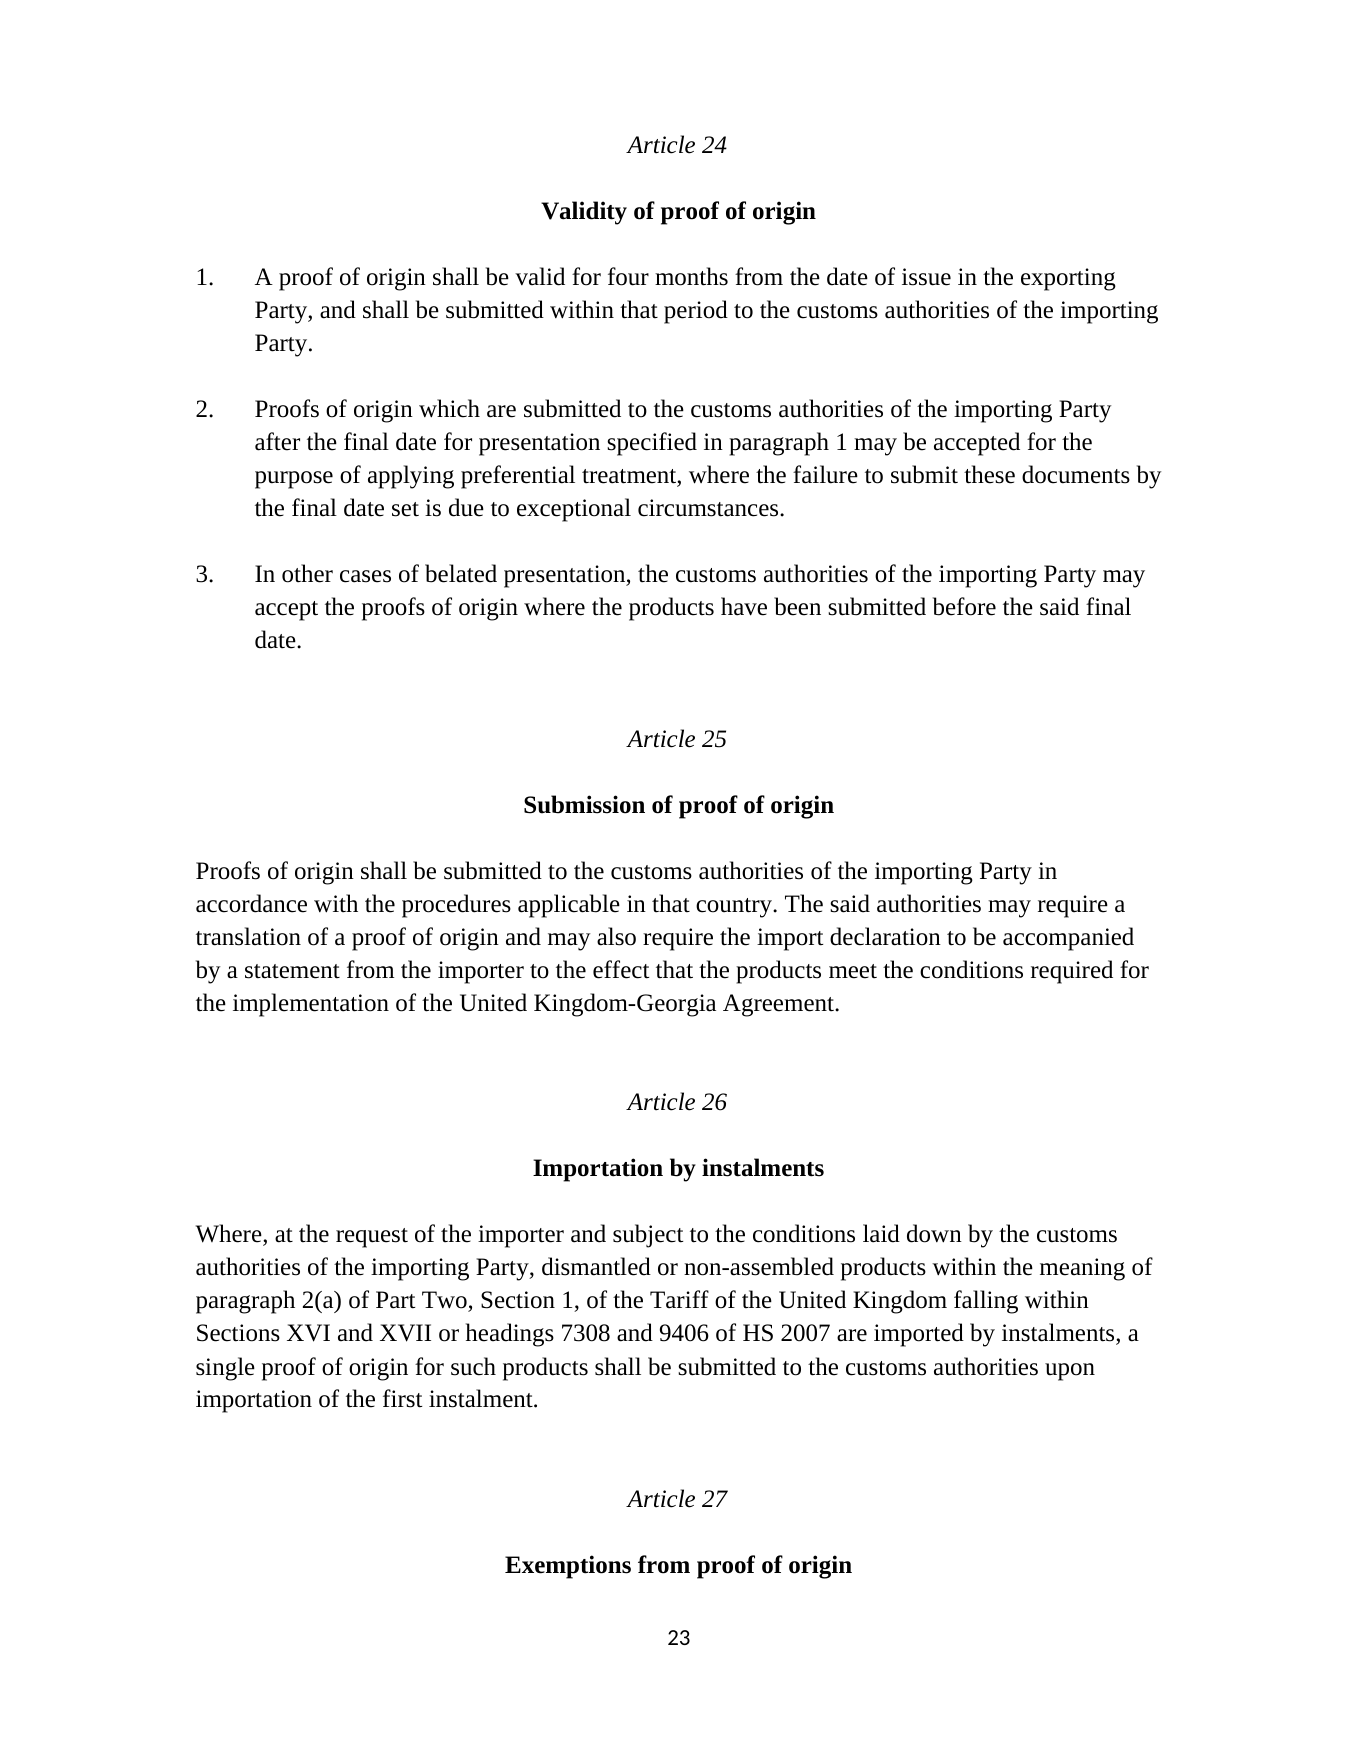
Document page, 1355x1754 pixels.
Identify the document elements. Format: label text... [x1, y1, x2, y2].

text Importation by instalments [195, 1153, 1162, 1182]
text Submission of proof of origin [195, 790, 1162, 819]
text Exemptions from proof of origin [195, 1550, 1162, 1578]
list A proof of origin shall be valid for four months from the date of issue in the exporting Party, and shall be submitted within that period to the customs authorities of the importing Party. [195, 262, 1162, 357]
list Proofs of origin which are submitted to the customs authorities of the importing Party after the final date for presentation specified in paragraph 1 may be accepted for the purpose of applying preferential treatment, where the failure to submit these documents by the final date set is due to exceptional circumstances. [195, 394, 1162, 522]
text Proofs of origin shall be submitted to the customs authorities of the importing Party in accordance with the procedures applicable in that country. The said authorities may require a translation of a proof of origin and may also require the import declaration to be accompanied by a statement from the importer to the effect that the products meet the conditions required for the implementation of the United Kingdom-Georgia Agreement. [195, 856, 1162, 1017]
text Validity of proof of origin [195, 196, 1162, 224]
list In other cases of belated presentation, the customs authorities of the importing Party may accept the proofs of origin where the products have been submitted before the said final date. [195, 559, 1162, 654]
text Where, at the request of the importer and subject to the conditions laid down by the customs authorities of the importing Party, dismantled or non-assembled products within the meaning of paragraph 2(a) of Part Two, Section 1, of the Tariff of the United Kingdom falling within Sections XVI and XVII or headings 7308 and 9406 of HS 2007 are imported by instalments, a single proof of origin for such products shall be submitted to the customs authorities upon importation of the first instalment. [195, 1219, 1162, 1413]
text Article 25 [195, 724, 1162, 753]
text Article 27 [195, 1484, 1162, 1512]
text Article 24 [195, 130, 1162, 158]
text Article 26 [195, 1087, 1162, 1116]
